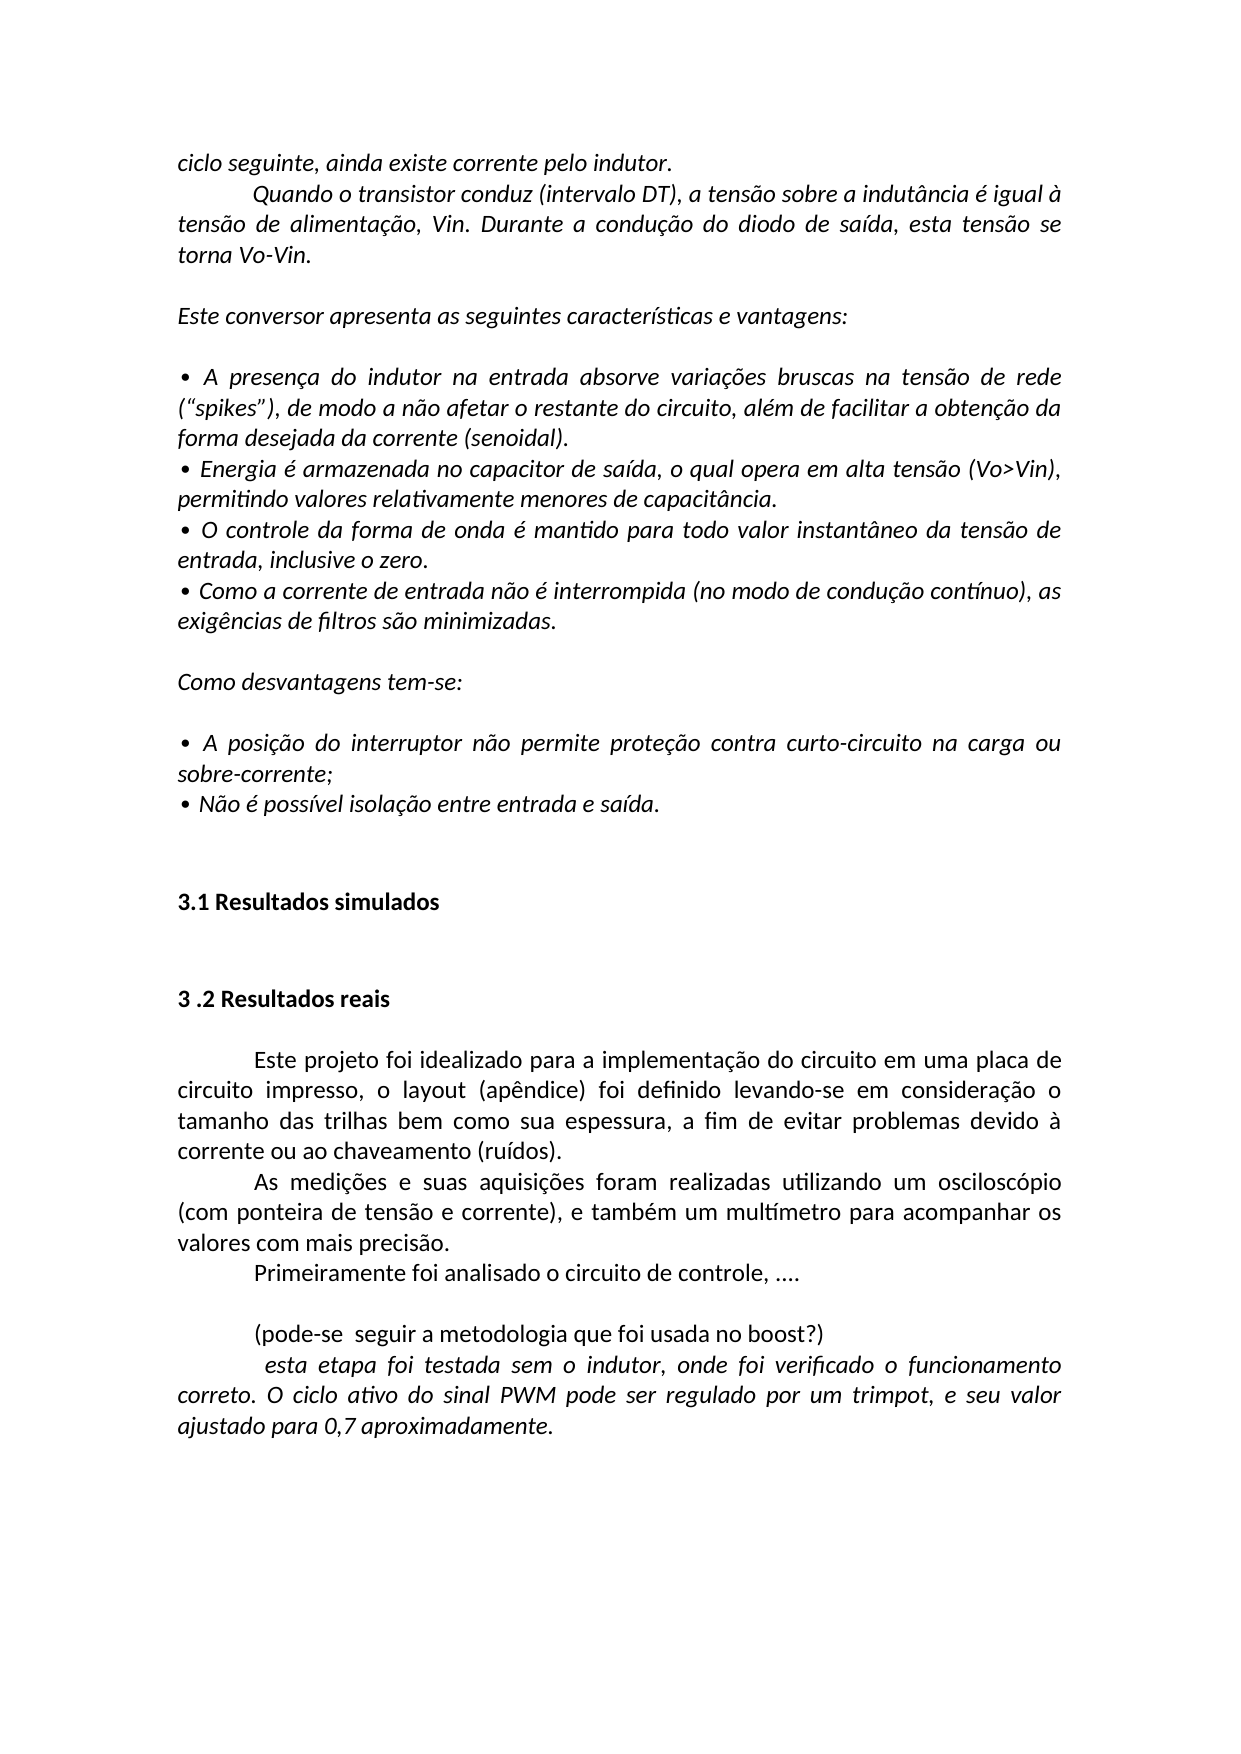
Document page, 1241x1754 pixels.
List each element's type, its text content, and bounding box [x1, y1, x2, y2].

subtitle 3.1 Resultados simulados [177, 886, 1063, 916]
text ∙ Como a corrente de entrada não é interrompida (no modo de condução contínuo), as exigências de filtros são minimizadas. [177, 575, 1063, 636]
text ∙ Energia é armazenada no capacitor de saída, o qual opera em alta tensão (Vo>Vin), permitindo valores relativamente menores de capacitância. [177, 453, 1063, 514]
text esta etapa foi testada sem o indutor, onde foi verificado o funcionamento correto. O ciclo ativo do sinal PWM pode ser regulado por um trimpot, e seu valor ajustado para 0,7 aproximadamente. [177, 1349, 1063, 1441]
text Primeiramente foi analisado o circuito de controle, .... [177, 1257, 1063, 1288]
text ∙ A posição do interruptor não permite proteção contra curto-circuito na carga ou sobre-corrente; [177, 727, 1063, 788]
subtitle 3 .2 Resultados reais [177, 983, 1063, 1013]
text (pode-se seguir a metodologia que foi usada no boost?) [177, 1318, 1063, 1349]
text ∙ A presença do indutor na entrada absorve variações bruscas na tensão de rede (“spikes”), de modo a não afetar o restante do circuito, além de facilitar a obtenção da forma desejada da corrente (senoidal). [177, 361, 1063, 453]
text ∙ O controle da forma de onda é mantido para todo valor instantâneo da tensão de entrada, inclusive o zero. [177, 514, 1063, 575]
text Quando o transistor conduz (intervalo DT), a tensão sobre a indutância é igual à tensão de alimentação, Vin. Durante a condução do diodo de saída, esta tensão se torna Vo-Vin. [177, 178, 1063, 270]
text Este conversor apresenta as seguintes características e vantagens: [177, 300, 1063, 331]
text As medições e suas aquisições foram realizadas utilizando um osciloscópio (com ponteira de tensão e corrente), e também um multímetro para acompanhar os valores com mais precisão. [177, 1166, 1063, 1257]
text Este projeto foi idealizado para a implementação do circuito em uma placa de circuito impresso, o layout (apêndice) foi definido levando-se em consideração o tamanho das trilhas bem como sua espessura, a fim de evitar problemas devido à corrente ou ao chaveamento (ruídos). [177, 1044, 1063, 1166]
text ∙ Não é possível isolação entre entrada e saída. [177, 788, 1063, 819]
text ciclo seguinte, ainda existe corrente pelo indutor. [177, 148, 1063, 178]
text Como desvantagens tem-se: [177, 666, 1063, 697]
